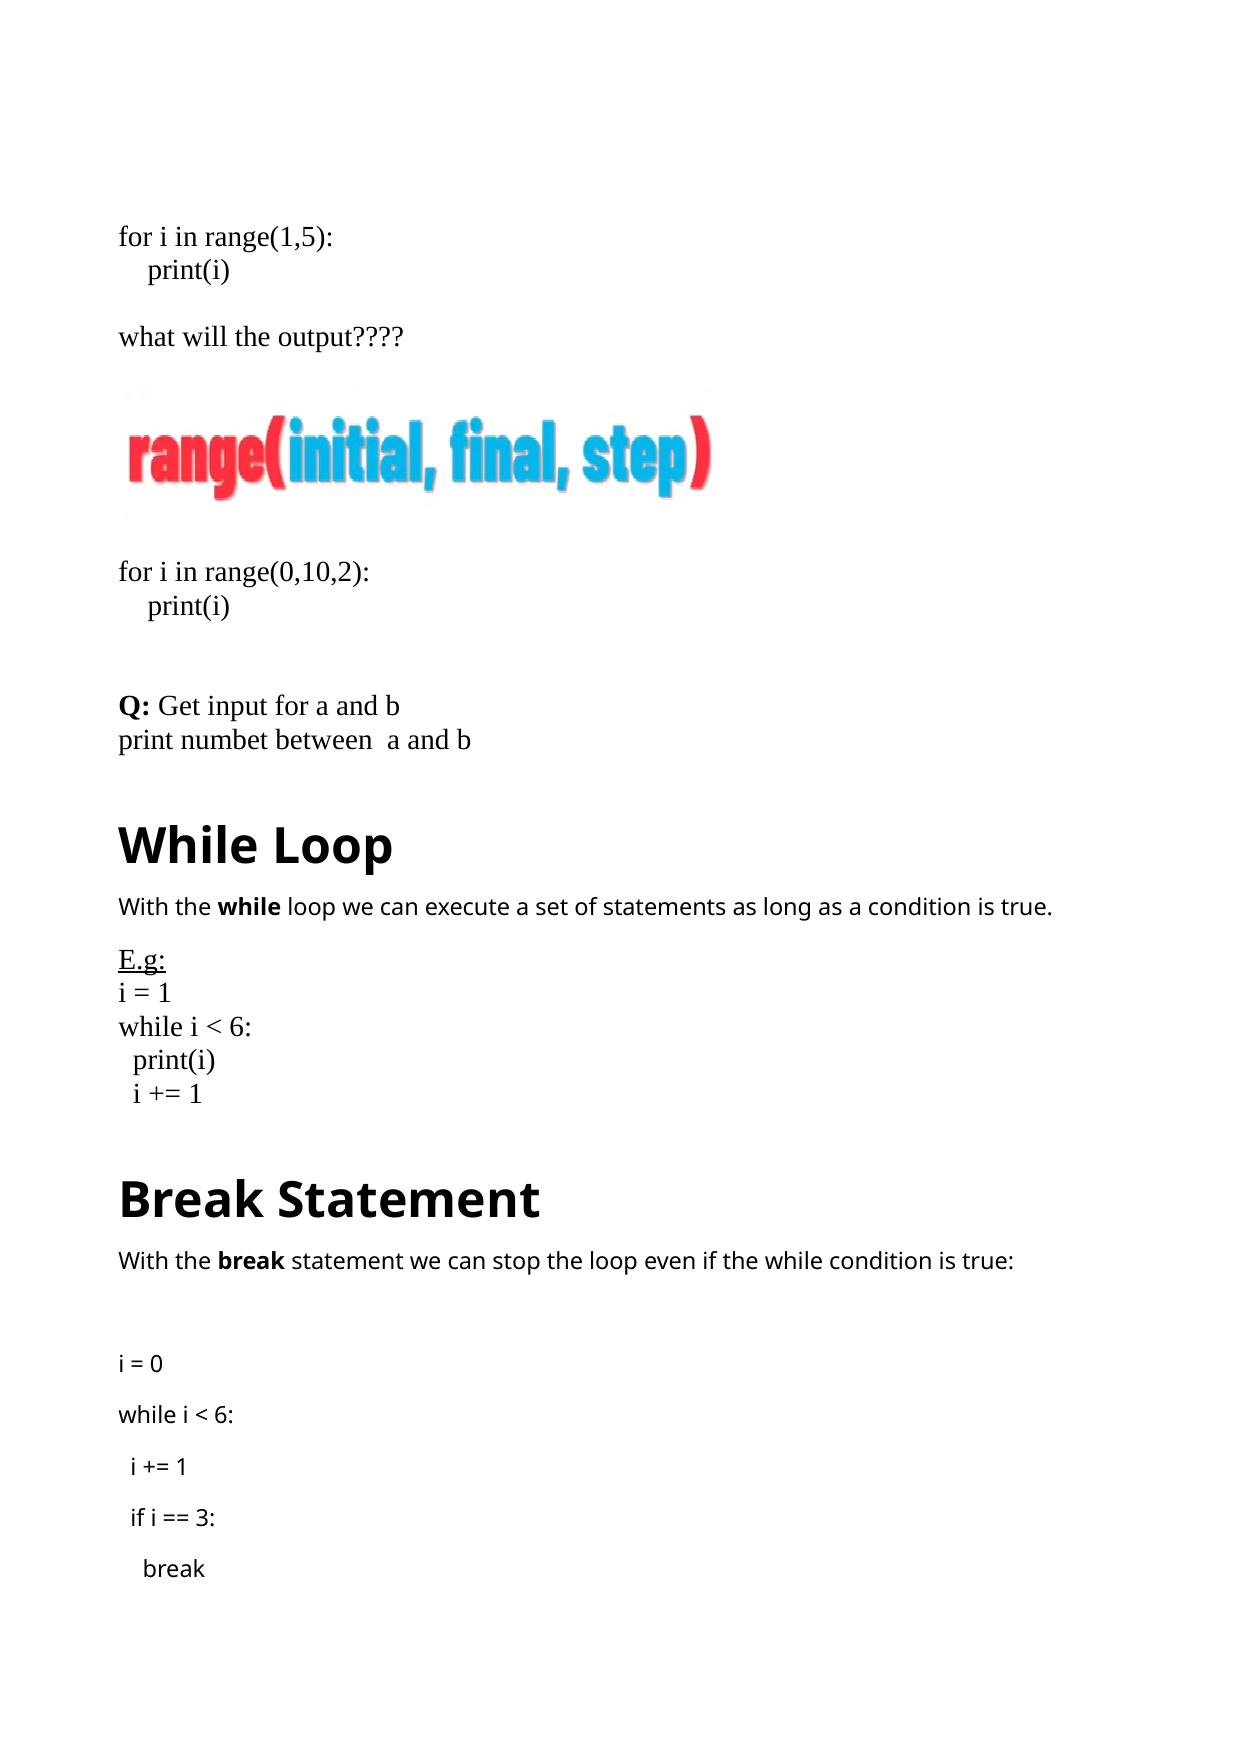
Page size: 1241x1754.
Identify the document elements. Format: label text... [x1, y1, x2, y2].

text print(i) [118, 588, 1122, 621]
text what will the output???? [118, 319, 1122, 353]
text i = 1 [118, 975, 1122, 1009]
subtitle Break Statement [118, 1164, 1122, 1232]
text i = 0 [118, 1347, 1122, 1379]
text print numbet between a and b [118, 722, 1122, 755]
text i += 1 [118, 1076, 1122, 1109]
text for i in range(0,10,2): [118, 554, 1122, 588]
text With the while loop we can execute a set of statements as long as a condition is true. [118, 890, 1122, 922]
text E.g: [118, 942, 1122, 975]
text i += 1 [118, 1450, 1122, 1482]
text print(i) [118, 252, 1122, 286]
text With the break statement we can stop the loop even if the while condition is true: [118, 1244, 1122, 1276]
text print(i) [118, 1042, 1122, 1076]
text for i in range(1,5): [118, 219, 1122, 252]
text while i < 6: [118, 1398, 1122, 1431]
text while i < 6: [118, 1009, 1122, 1042]
picture [122, 380, 712, 537]
text break [118, 1553, 1122, 1584]
text Q: Get input for a and b [118, 688, 1122, 722]
text if i == 3: [118, 1501, 1122, 1533]
subtitle While Loop [118, 810, 1122, 878]
